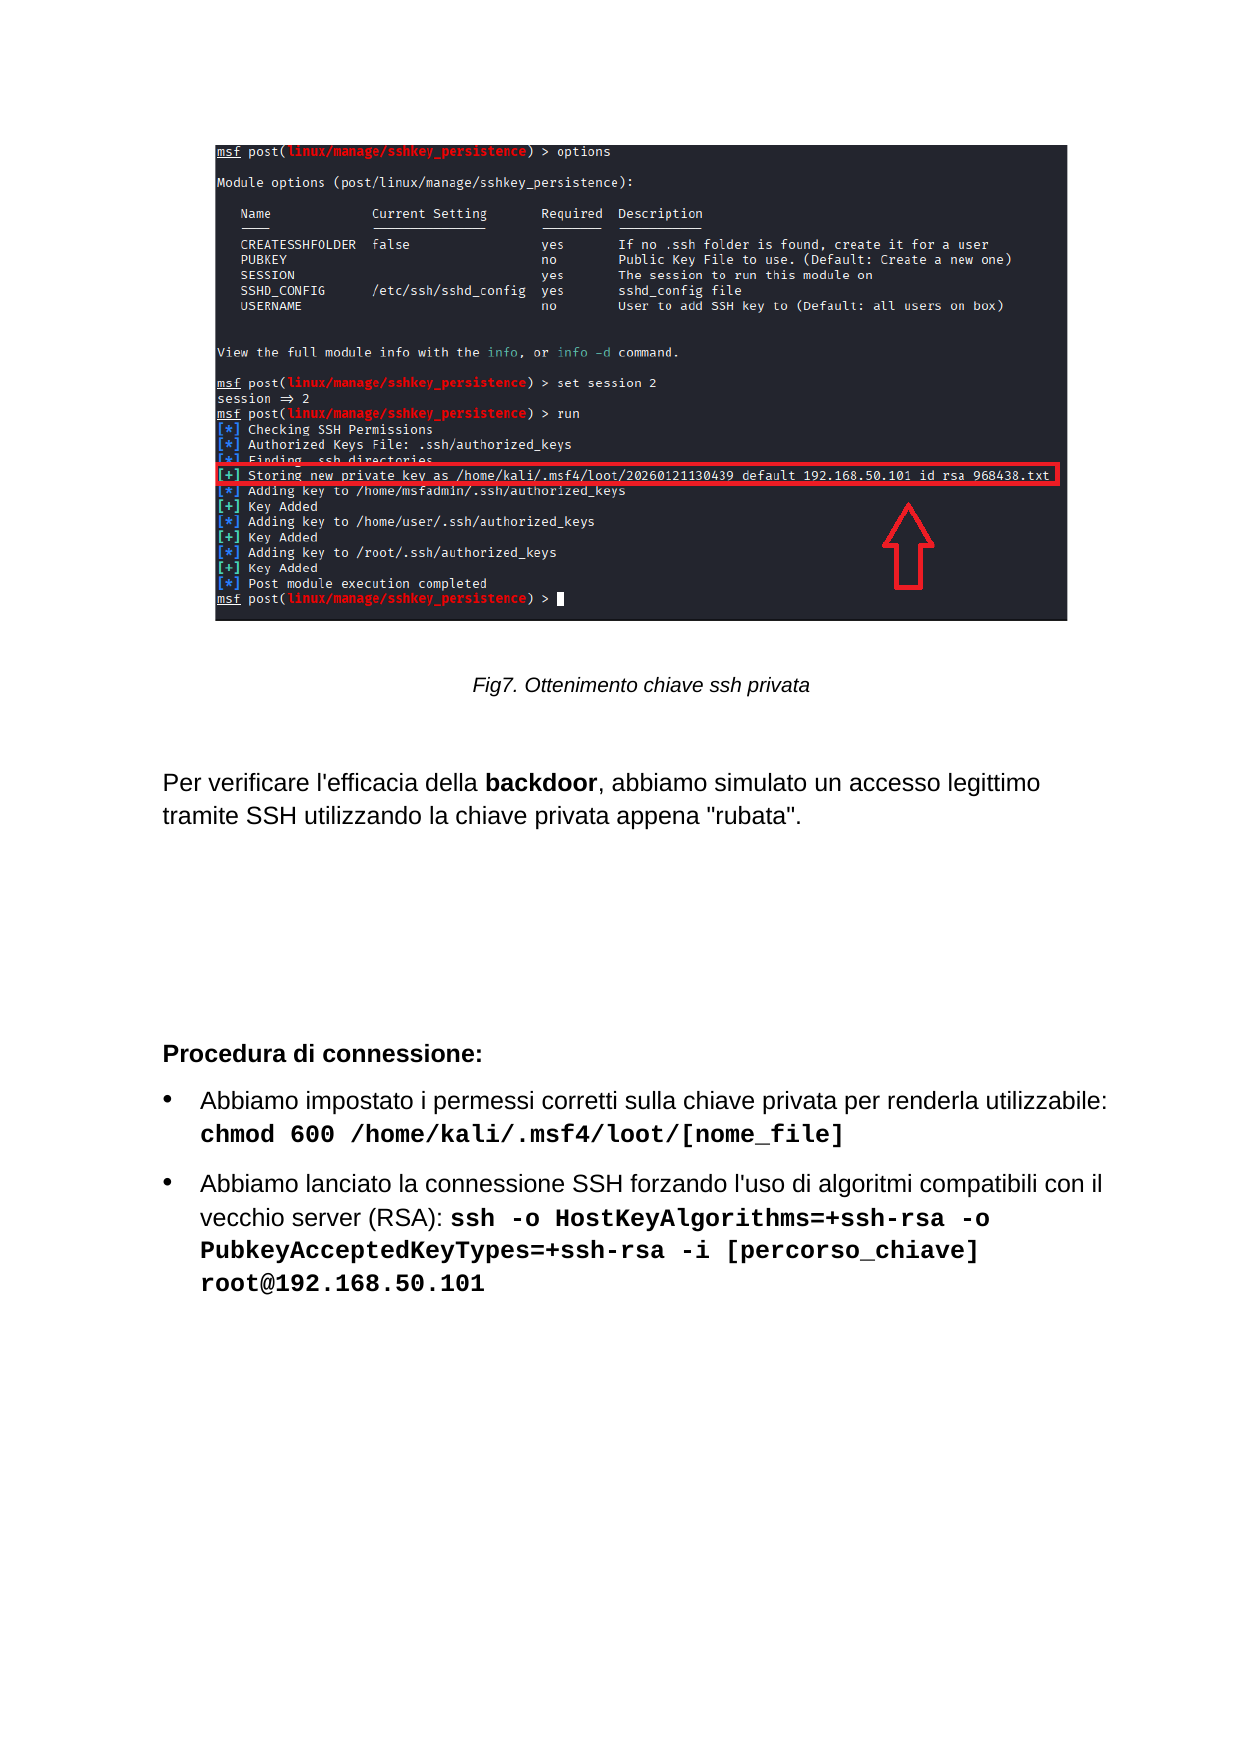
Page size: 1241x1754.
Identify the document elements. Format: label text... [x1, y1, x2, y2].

text Per verificare l'efficacia della backdoor, abbiamo simulato un accesso legittimo tramite SSH utilizzando la chiave privata appena "rubata". [162, 768, 1122, 829]
text Fig7. Ottenimento chiave ssh privata [162, 672, 1122, 696]
text Procedura di connessione: [162, 1039, 1122, 1067]
list Abbiamo lanciato la connessione SSH forzando l'uso di algoritmi compatibili con il vecchio server (RSA): ssh -o HostKeyAlgorithms=+ssh-rsa -o PubkeyAcceptedKeyTypes=+ssh-rsa -i [percorso_chiave] root@192.168.50.101 [162, 1168, 1122, 1298]
picture [215, 145, 1068, 621]
list Abbiamo impostato i permessi corretti sulla chiave privata per renderla utilizzabile: chmod 600 /home/kali/.msf4/loot/[nome_file] [162, 1086, 1122, 1150]
